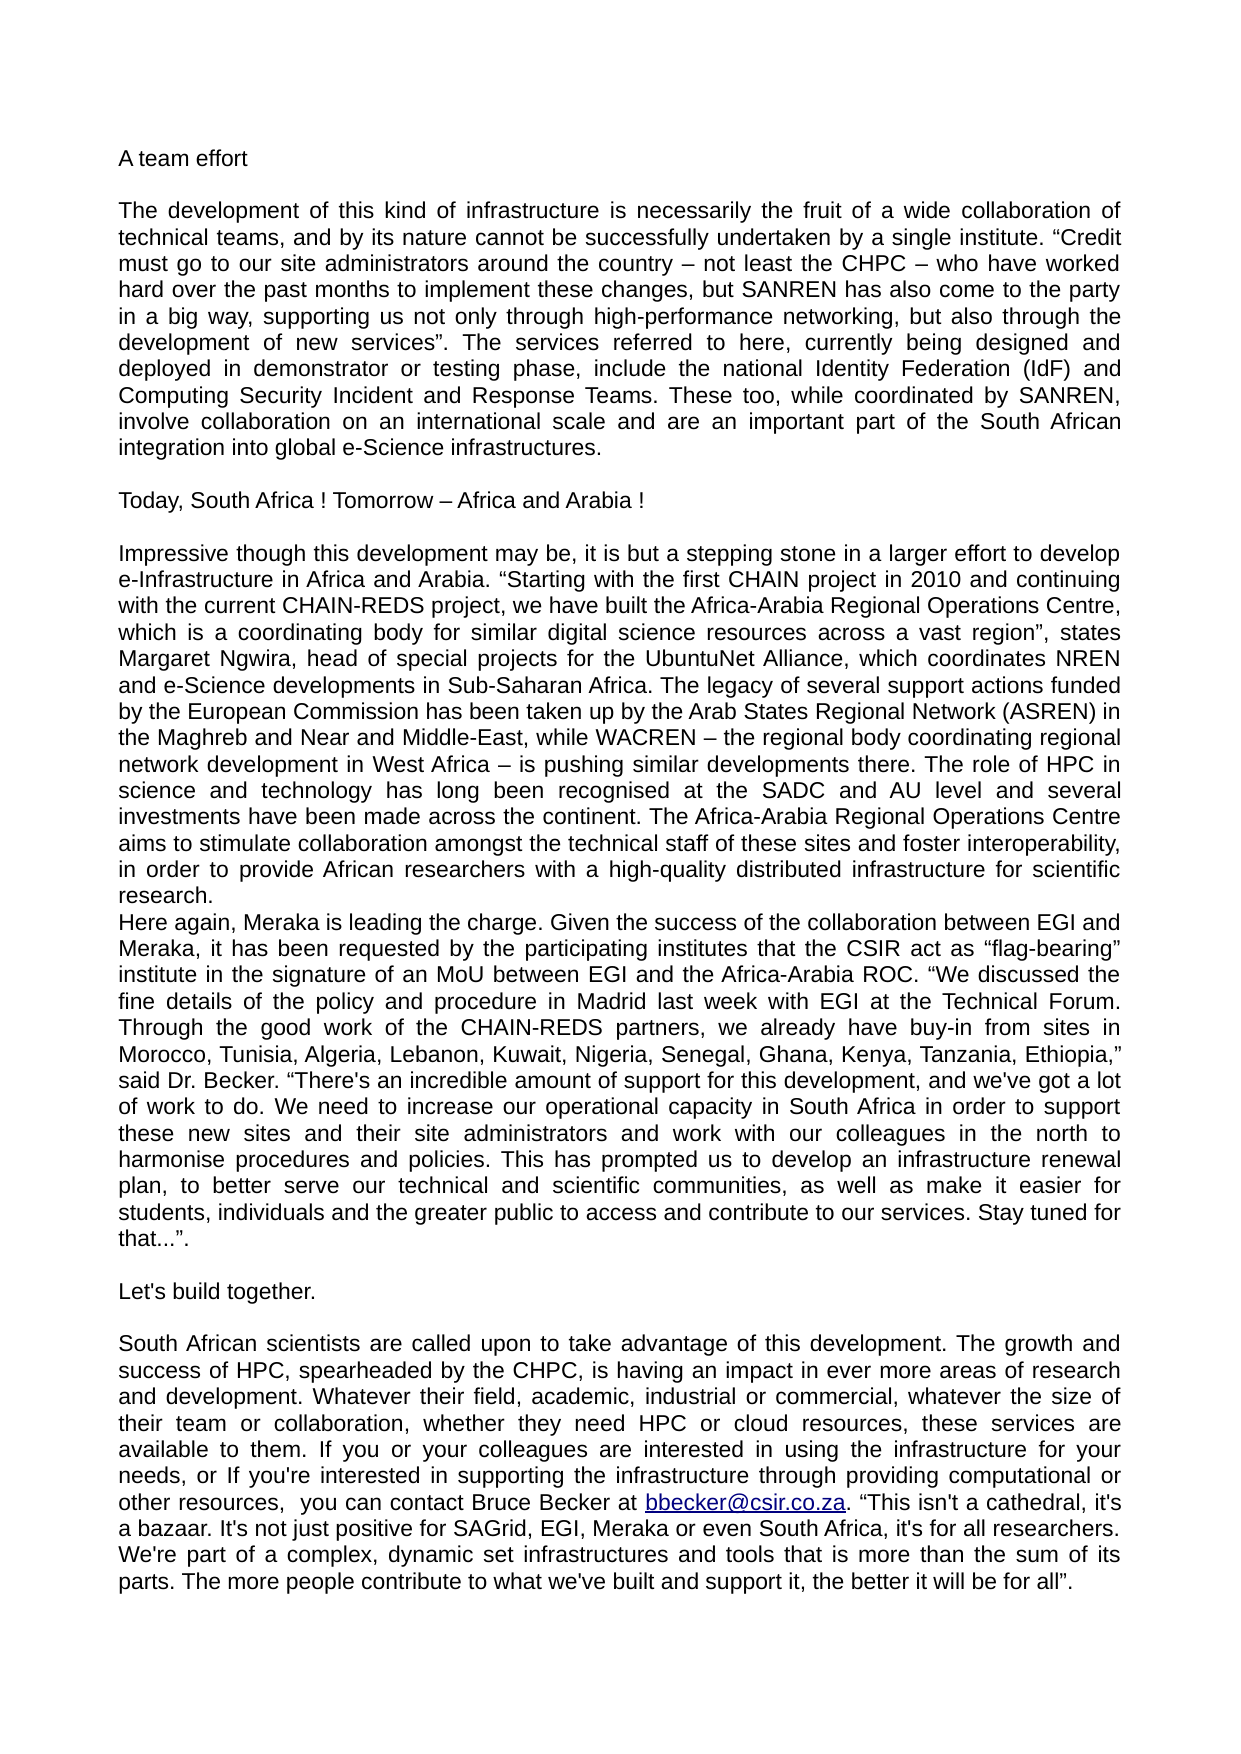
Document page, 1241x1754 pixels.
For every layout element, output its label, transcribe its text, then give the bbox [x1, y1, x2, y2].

text Here again, Meraka is leading the charge. Given the success of the collaboration between EGI and Meraka, it has been requested by the participating institutes that the CSIR act as “flag-bearing” institute in the signature of an MoU between EGI and the Africa-Arabia ROC. “We discussed the fine details of the policy and procedure in Madrid last week with EGI at the Technical Forum. Through the good work of the CHAIN-REDS partners, we already have buy-in from sites in Morocco, Tunisia, Algeria, Lebanon, Kuwait, Nigeria, Senegal, Ghana, Kenya, Tanzania, Ethiopia,” said Dr. Becker. “There's an incredible amount of support for this development, and we've got a lot of work to do. We need to increase our operational capacity in South Africa in order to support these new sites and their site administrators and work with our colleagues in the north to harmonise procedures and policies. This has prompted us to develop an infrastructure renewal plan, to better serve our technical and scientific communities, as well as make it easier for students, individuals and the greater public to access and contribute to our services. Stay tuned for that...”. [118, 909, 1122, 1251]
text A team effort [118, 144, 1122, 171]
text The development of this kind of infrastructure is necessarily the fruit of a wide collaboration of technical teams, and by its nature cannot be successfully undertaken by a single institute. “Credit must go to our site administrators around the country – not least the CHPC – who have worked hard over the past months to implement these changes, but SANREN has also come to the party in a big way, supporting us not only through high-performance networking, but also through the development of new services”. The services referred to here, currently being designed and deployed in demonstrator or testing phase, include the national Identity Federation (IdF) and Computing Security Incident and Response Teams. These too, while coordinated by SANREN, involve collaboration on an international scale and are an important part of the South African integration into global e-Science infrastructures. [118, 197, 1122, 461]
text Today, South Africa ! Tomorrow – Africa and Arabia ! [118, 487, 1122, 513]
text Impressive though this development may be, it is but a stepping stone in a larger effort to develop e-Infrastructure in Africa and Arabia. “Starting with the first CHAIN project in 2010 and continuing with the current CHAIN-REDS project, we have built the Africa-Arabia Regional Operations Centre, which is a coordinating body for similar digital science resources across a vast region”, states Margaret Ngwira, head of special projects for the UbuntuNet Alliance, which coordinates NREN and e-Science developments in Sub-Saharan Africa. The legacy of several support actions funded by the European Commission has been taken up by the Arab States Regional Network (ASREN) in the Maghreb and Near and Middle-East, while WACREN – the regional body coordinating regional network development in West Africa – is pushing similar developments there. The role of HPC in science and technology has long been recognised at the SADC and AU level and several investments have been made across the continent. The Africa-Arabia Regional Operations Centre aims to stimulate collaboration amongst the technical staff of these sites and foster interoperability, in order to provide African researchers with a high-quality distributed infrastructure for scientific research. [118, 540, 1122, 909]
text Let's build together. [118, 1278, 1122, 1304]
text South African scientists are called upon to take advantage of this development. The growth and success of HPC, spearheaded by the CHPC, is having an impact in ever more areas of research and development. Whatever their field, academic, industrial or commercial, whatever the size of their team or collaboration, whether they need HPC or cloud resources, these services are available to them. If you or your colleagues are interested in using the infrastructure for your needs, or If you're interested in supporting the infrastructure through providing computational or other resources, you can contact Bruce Becker at bbecker@csir.co.za. “This isn't a cathedral, it's a bazaar. It's not just positive for SAGrid, EGI, Meraka or even South Africa, it's for all researchers. We're part of a complex, dynamic set infrastructures and tools that is more than the sum of its parts. The more people contribute to what we've built and support it, the better it will be for all”. [118, 1330, 1122, 1594]
